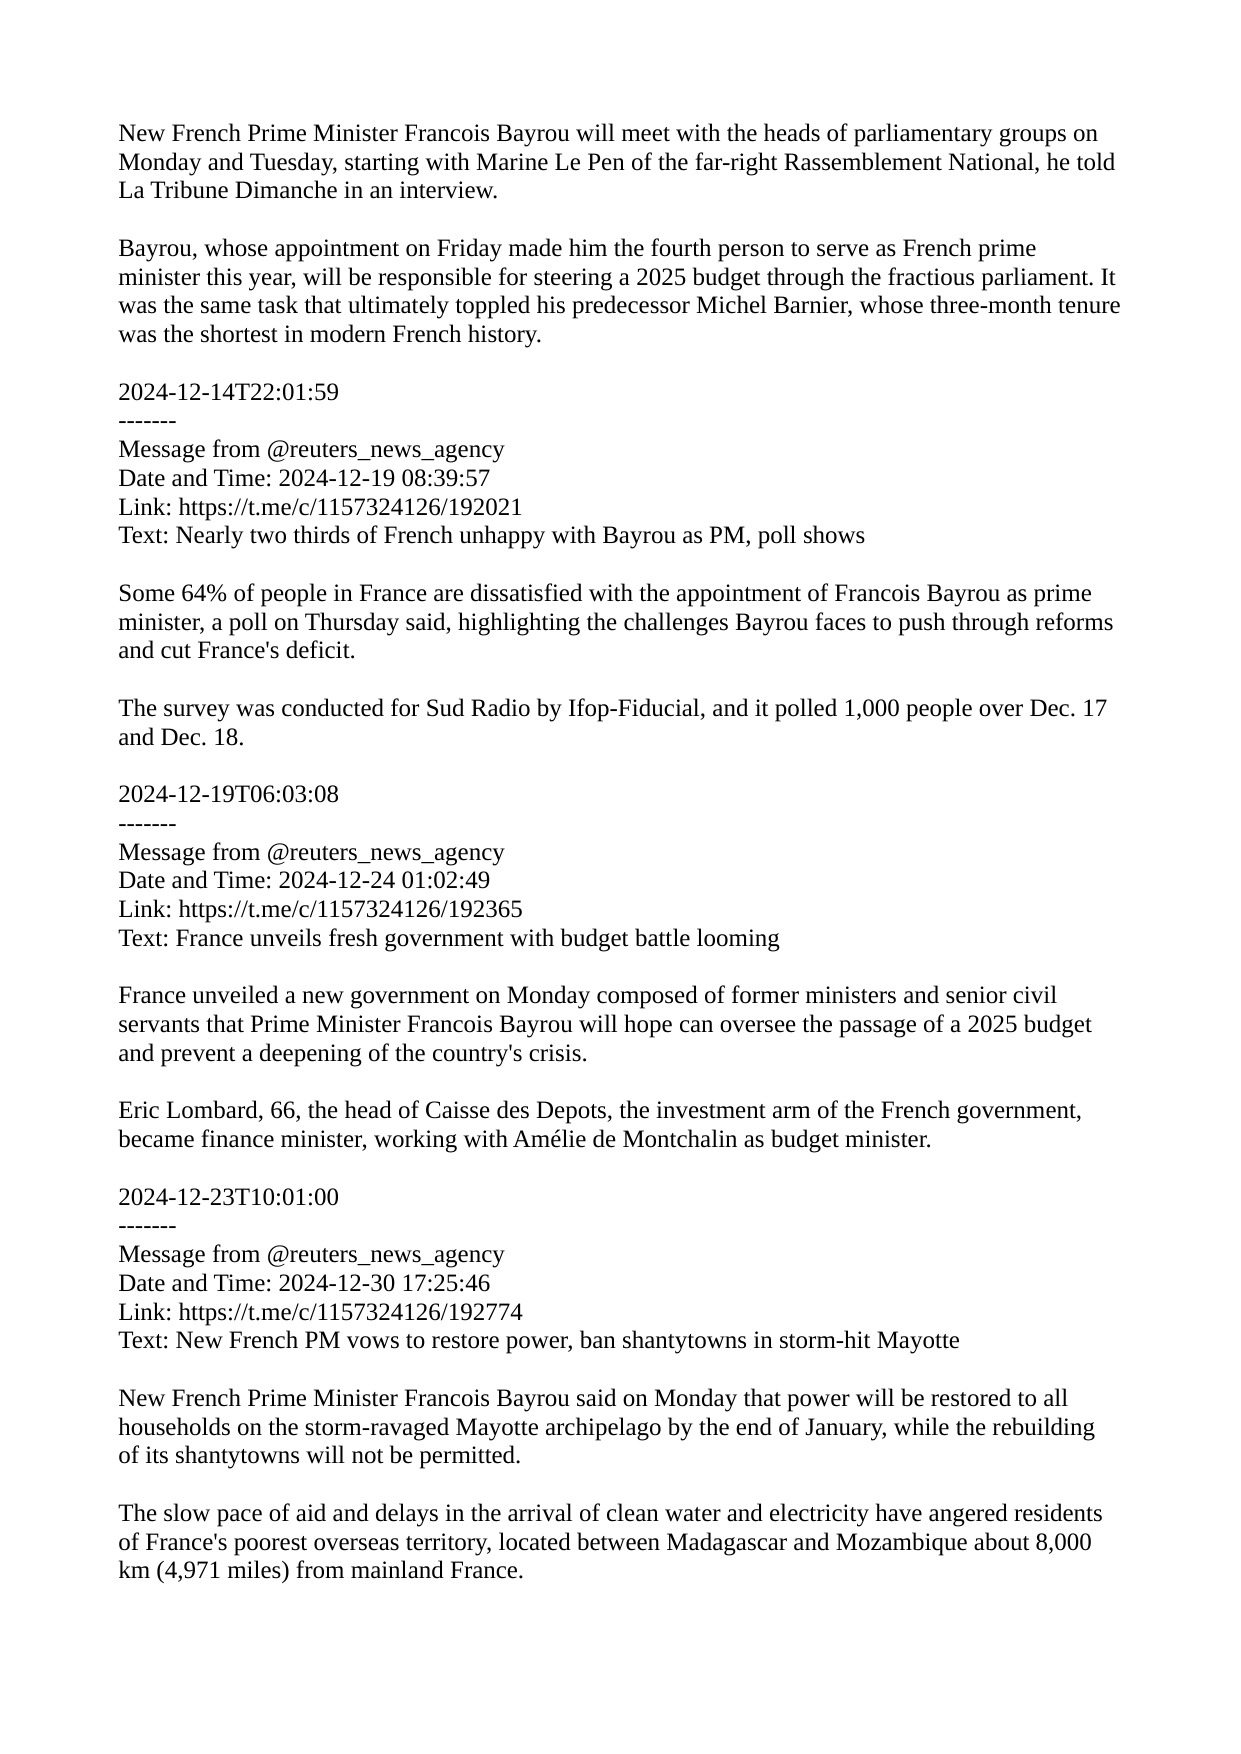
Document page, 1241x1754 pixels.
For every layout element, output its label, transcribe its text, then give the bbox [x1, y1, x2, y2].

text ------- [118, 808, 1122, 837]
text The slow pace of aid and delays in the arrival of clean water and electricity have angered residents of France's poorest overseas territory, located between Madagascar and Mozambique about 8,000 km (4,971 miles) from mainland France. [118, 1498, 1122, 1584]
text Date and Time: 2024-12-30 17:25:46 [118, 1268, 1122, 1297]
text Link: https://t.me/c/1157324126/192774 [118, 1297, 1122, 1326]
text ------- [118, 406, 1122, 434]
text Eric Lombard, 66, the head of Caisse des Depots, the investment arm of the French government, became finance minister, working with Amélie de Montchalin as budget minister. [118, 1096, 1122, 1153]
text Bayrou, whose appointment on Friday made him the fourth person to serve as French prime minister this year, will be responsible for steering a 2025 budget through the fractious parliament. It was the same task that ultimately toppled his predecessor Michel Barnier, whose three-month tenure was the shortest in modern French history. [118, 233, 1122, 348]
text 2024-12-14T22:01:59 [118, 377, 1122, 406]
text Link: https://t.me/c/1157324126/192365 [118, 894, 1122, 923]
text Message from @reuters_news_agency [118, 1239, 1122, 1268]
text Message from @reuters_news_agency [118, 837, 1122, 866]
text Message from @reuters_news_agency [118, 434, 1122, 463]
text 2024-12-23T10:01:00 [118, 1182, 1122, 1211]
text Date and Time: 2024-12-19 08:39:57 [118, 463, 1122, 492]
text France unveiled a new government on Monday composed of former ministers and senior civil servants that Prime Minister Francois Bayrou will hope can oversee the passage of a 2025 budget and prevent a deepening of the country's crisis. [118, 981, 1122, 1067]
text Link: https://t.me/c/1157324126/192021 [118, 492, 1122, 521]
text ------- [118, 1211, 1122, 1239]
text Some 64% of people in France are dissatisfied with the appointment of Francois Bayrou as prime minister, a poll on Thursday said, highlighting the challenges Bayrou faces to push through reforms and cut France's deficit. [118, 578, 1122, 664]
text New French Prime Minister Francois Bayrou said on Monday that power will be restored to all households on the storm-ravaged Mayotte archipelago by the end of January, while the rebuilding of its shantytowns will not be permitted. [118, 1383, 1122, 1469]
text Text: Nearly two thirds of French unhappy with Bayrou as PM, poll shows [118, 521, 1122, 549]
text 2024-12-19T06:03:08 [118, 779, 1122, 808]
text Text: France unveils fresh government with budget battle looming [118, 923, 1122, 952]
text New French Prime Minister Francois Bayrou will meet with the heads of parliamentary groups on Monday and Tuesday, starting with Marine Le Pen of the far-right Rassemblement National, he told La Tribune Dimanche in an interview. [118, 118, 1122, 204]
text The survey was conducted for Sud Radio by Ifop-Fiducial, and it polled 1,000 people over Dec. 17 and Dec. 18. [118, 693, 1122, 751]
text Text: New French PM vows to restore power, ban shantytowns in storm-hit Mayotte [118, 1326, 1122, 1354]
text Date and Time: 2024-12-24 01:02:49 [118, 866, 1122, 894]
